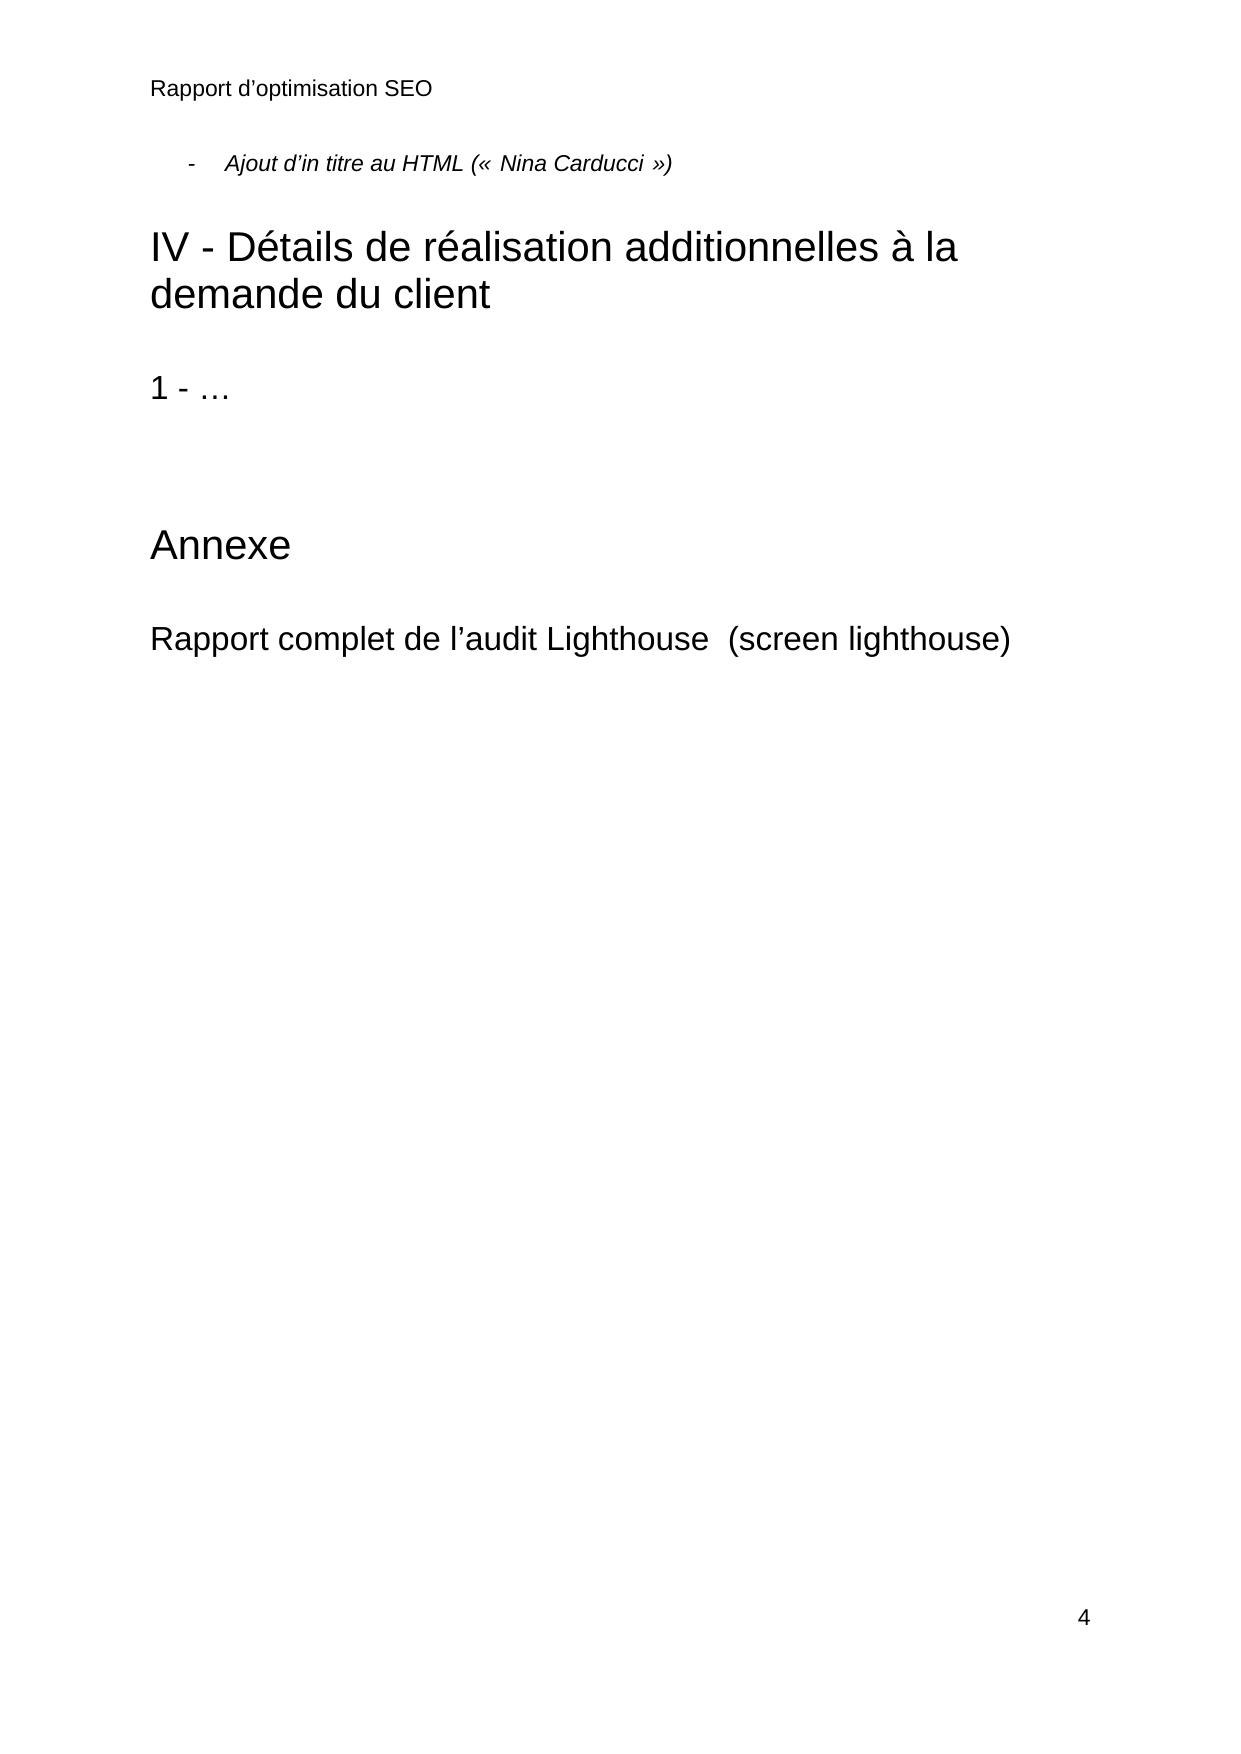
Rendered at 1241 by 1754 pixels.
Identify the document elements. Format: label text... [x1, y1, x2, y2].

subtitle 1 - … [150, 368, 1090, 406]
subtitle Rapport complet de l’audit Lighthouse (screen lighthouse) [150, 619, 1090, 657]
subtitle Annexe [150, 521, 1090, 569]
list Ajout d’in titre au HTML (« Nina Carducci ») [187, 150, 1090, 176]
subtitle IV - Détails de réalisation additionnelles à la demande du client [150, 222, 1090, 318]
